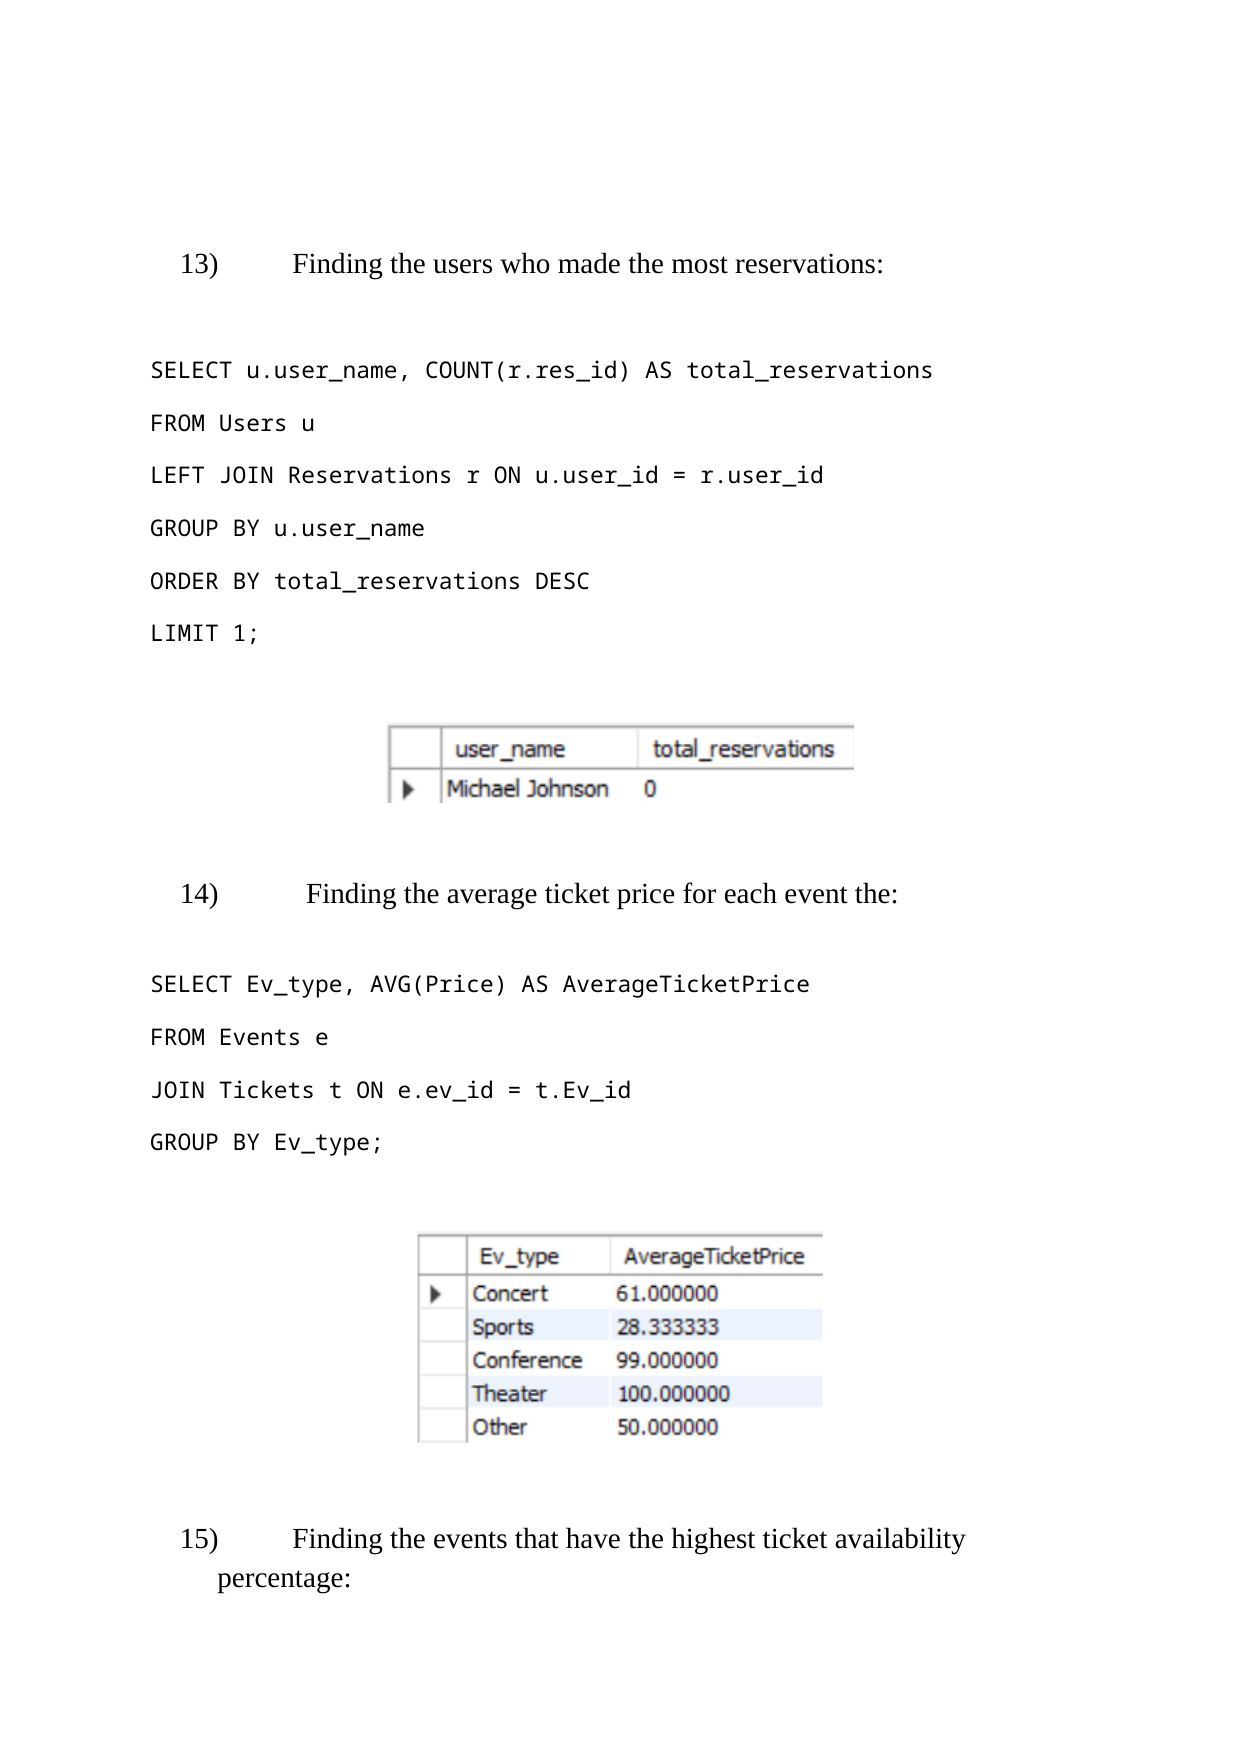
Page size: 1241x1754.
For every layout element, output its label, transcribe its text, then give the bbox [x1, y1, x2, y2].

text FROM Events e [150, 1021, 1090, 1052]
text SELECT u.user_name, COUNT(r.res_id) AS total_reservations [150, 354, 1090, 386]
list Finding the events that have the highest ticket availability percentage: [179, 1521, 1090, 1593]
text LIMIT 1; [150, 617, 1090, 648]
text GROUP BY u.user_name [150, 512, 1090, 543]
list Finding the users who made the most reservations: [179, 246, 1090, 280]
text SELECT Ev_type, AVG(Price) AS AverageTicketPrice [150, 968, 1090, 1000]
text GROUP BY Ev_type; [150, 1126, 1090, 1157]
text LEFT JOIN Reservations r ON u.user_id = r.user_id [150, 459, 1090, 491]
text ORDER BY total_reservations DESC [150, 565, 1090, 596]
list Finding the average ticket price for each event the: [179, 877, 1090, 911]
text FROM Users u [150, 407, 1090, 438]
text JOIN Tickets t ON e.ev_id = t.Ev_id [150, 1074, 1090, 1105]
